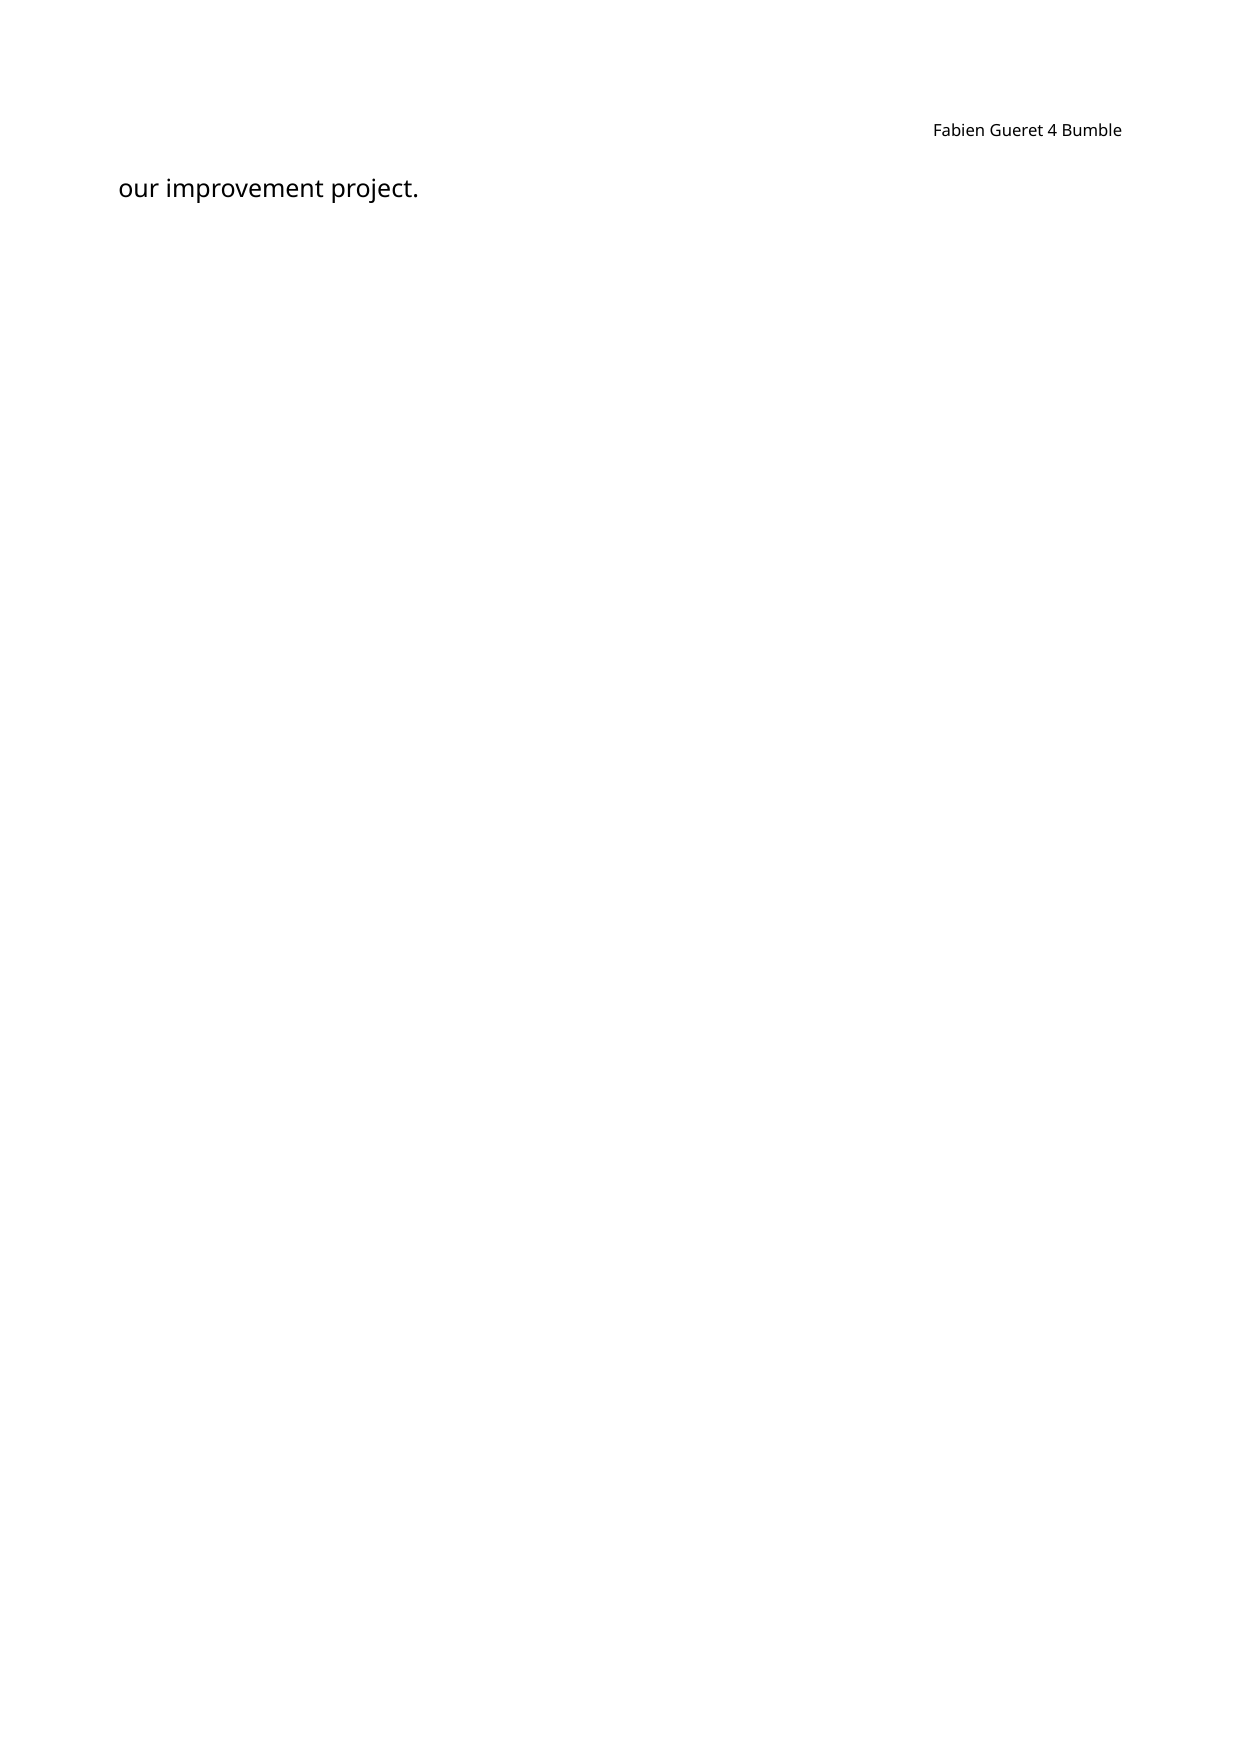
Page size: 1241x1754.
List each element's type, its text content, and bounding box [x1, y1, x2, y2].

text our improvement project. [118, 170, 1122, 204]
